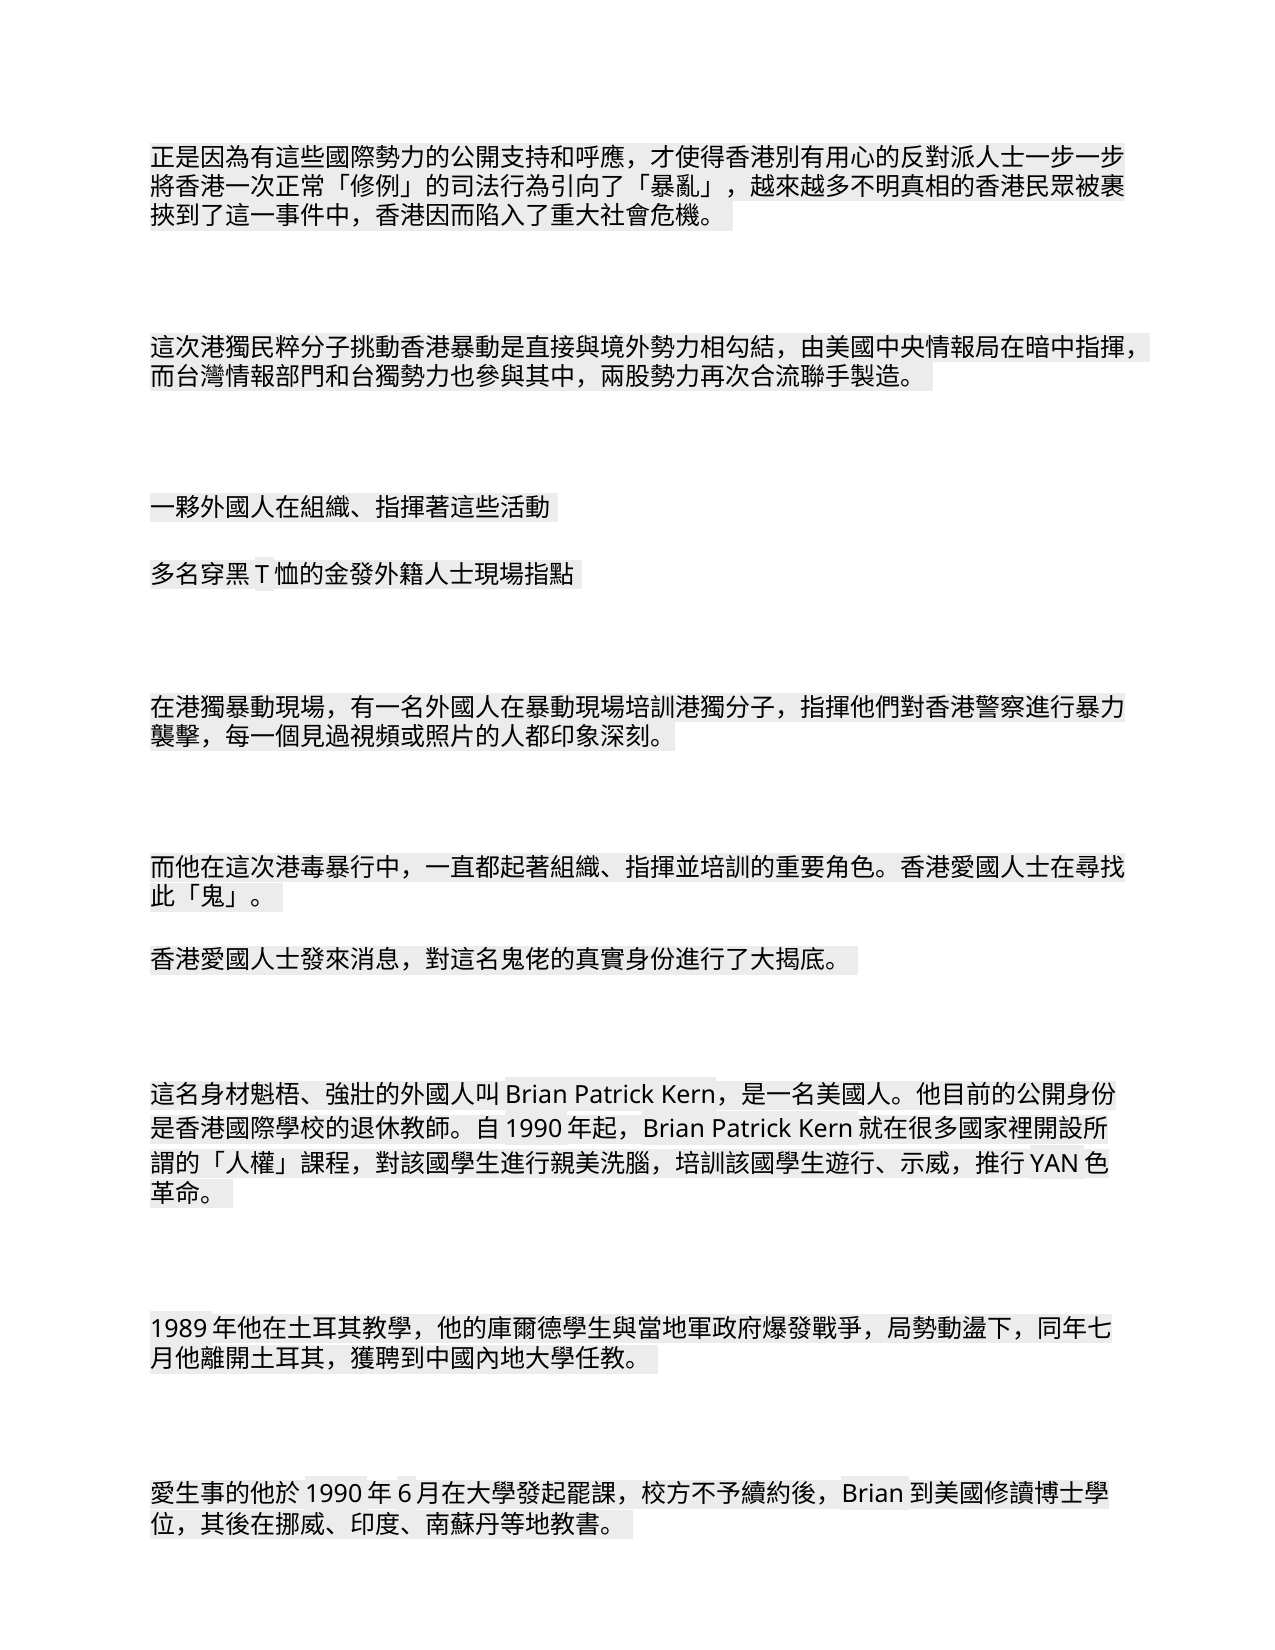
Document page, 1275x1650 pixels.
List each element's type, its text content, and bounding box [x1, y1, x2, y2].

text 轉貼一篇微信文章，請大家打開鏈結看照片。 https://mp.weixin.qq.com/s?__biz=MjM5NTMyNzU3NA==&;mid=2649812124&;idx=3&;sn=771dae3c0ececb0436f59fbd8117e0a2&;pass_ticket=RzP9c9VvFdpu2PymD7wBMpXm4vKR8rmN40aUn%2BLD%2Fw9zxJVXb6yX3gArmea7ZY8U =============================================== 指揮襲擊香港警察的外國人身份曝光，竟是這等渣滓 原作:厲害了兄弟連 香港的這場風暴並不是突然來臨的…… 早在今年3月，香港反對手派人士就訪問美國，5月又一撥反對派人士訪問美國，美國國會的「美中經濟與安全審查委員會」主席與副主席接見了這些反對派人士，美國眾議院議長佩洛西兩次見了到訪的香港反對派，美國國務卿蓬佩奧在5月見了香港反對派人士，並攻擊修訂條例「威脅香港的法治」，香港反對派人士在這期間還去了加拿大、德國等西方國家。 正是因為有這些國際勢力的公開支持和呼應，才使得香港別有用心的反對派人士一步一步將香港一次正常「修例」的司法行為引向了「暴亂」，越來越多不明真相的香港民眾被裹挾到了這一事件中，香港因而陷入了重大社會危機。 這次港獨民粹分子挑動香港暴動是直接與境外勢力相勾結，由美國中央情報局在暗中指揮，而台灣情報部門和台獨勢力也參與其中，兩股勢力再次合流聯手製造。 一夥外國人在組織、指揮著這些活動 多名穿黑T恤的金發外籍人士現場指點 在港獨暴動現場，有一名外國人在暴動現場培訓港獨分子，指揮他們對香港警察進行暴力襲擊，每一個見過視頻或照片的人都印象深刻。 而他在這次港毒暴行中，一直都起著組織、指揮並培訓的重要角色。香港愛國人士在尋找此「鬼」。 香港愛國人士發來消息，對這名鬼佬的真實身份進行了大揭底。 這名身材魁梧、強壯的外國人叫Brian Patrick Kern，是一名美國人。他目前的公開身份是香港國際學校的退休教師。自1990年起，Brian Patrick Kern就在很多國家裡開設所謂的「人權」課程，對該國學生進行親美洗腦，培訓該國學生遊行、示威，推行YAN色革命。 1989年他在土耳其教學，他的庫爾德學生與當地軍政府爆發戰爭，局勢動盪下，同年七月他離開土耳其，獲聘到中國內地大學任教。 愛生事的他於1990年6月在大學發起罷課，校方不予續約後，Brian到美國修讀博士學位，其後在挪威、印度、南蘇丹等地教書。 2009年時，他曾在中國擔任過大學的外語教師，可是他教授的主要內容卻是對中國學生進行相同的親美、反華的洗腦，教唆、組織學生罷課，被校方發現後解聘。離開中國內地後，當年起他的工作轉移到香港特區，來到漢基國際學校做英文教師。 可是他的主要工作不是教授英文，而是搞了一個一年制的所謂的「人權」課程，透過多達7個項目，對香港學生進行反華、親美的洗腦，灌輸妖魔化中國的內容，並向香港學生傳授如何遊行、示威。Brian曾是聯合世界書院紅十字挪威分校的受聘教師。 根據一份2004年該校辦的亞洲人權國際青年工作坊，項目負責導師之一便是Brian。特別是Brian Patrick Kern曾帶領香港學生組團到印度，去印度的西藏兒童村，該村由達賴喇嘛的妹妹Jetsun Pema經營，Brian安排學生與村內的藏獨組織成員見面。 2011年民陣遊行，時任漢基英文老師的Brian帶同數名學生遊行，並接受傳媒訪問發表反華論。一名參與Brian的「人權課」學生聲稱「特別關心中國的人權狀況」。 特別是，Brian Patrick Kern曾帶領香港學生組團到印度，學習藏毒。 Brian2009年前來港定居前，Brian曾在國際特赦組織的人權教育組工作四年，向十五個國家的學校提供課程。2009年移居香港後在漢基國際學校做英文教師時，根據校方資料，他在課餘搞了個一年制的所謂人權課程，透過七個項目向學生傳授如何組織請願及留守等示威技巧。2011年民陣遊行，時任漢基英文老師的Brian帶同數名學生遊行，並接受傳媒訪問發表反華論。一名參與Brian的人權課學生聲稱特別關心中國的人權狀況。 而Brian的系列活動，資金來自美富商索羅斯的「開放社會基金」。 另據媒體早先發現，在香港「佔中」搞手戴耀廷身後也有索羅斯的身影，他與索羅斯成立的「開放社會基金會」（Open Society Foundations）（下文簡稱「開放」）之間的關係千絲萬縷。 早在2015年，「開放」便活躍於戴耀廷現職的香港大學（簡稱「港大」）法律學院及曾任副主任的香港大學比較法與公法研究中心CCPL，「開放」資助的機構還屢次為戴耀廷出書； 「開放」還在香港舉辦攝影展，展出作品更是刻意激化香港與內地的矛盾。去年6月，DC LEAKS網站披露2500多份機密文件，主要涉及「開放」向全球幾百名政客提供資金，以策劃、贊助各地異見者或組織。據大公報查閱其中一份涉及2015年2月19至20日亞太區董事會的會議紀錄，東亞項目總監Thomas Kellogg在會議上提出，研究以接受「開放」資助的合作夥伴作為推動機制的可行性，並研究制定推動計畫，影響主要亞洲國家的外交政策，包括中國、印度、日本、印尼、新加坡，中國台灣地區也在其中。 為什麼Brian Patrick Kern會選擇香港漢基任教，我們不得不詳細介紹一下這所香港大名鼎鼎的富豪子弟學校，就讀的學生非富即貴。 首富李超人的第三代都就讀於此，我們的「馬爸爸」也曾將自己的孩子送入漢基就讀。 首富李嘉誠的長孫女李思德於1996年出生，曾就讀本港的漢基國際學校，在漢基的學生雜誌《校話》中，她曾以中文名「李思德」撰文，並擔任編委會委員及高級中文編輯。 因此，選擇在漢基學校對富貴上流社會的子女洗腦，Brian Patrick Kern可謂是用心險惡。 而這次港毒的暴行中，Brian Patrick Kern終於走向了前台，親自出馬培訓並指揮港毒分子，教授他們如何破壞法治、包圍並襲擊香港警察。 在現場的人群中，他公開用英文大叫「不要後退」，並親自給暴徒演示如何污辱、襲擊香港警察。 那麼，在這個世界上，哪個國家的哪個組織才會這麼幹呢？ 只有美國，臭名昭著的美國中央情報局：CIA。 所以，Brian Patrick Kern其實就是CIA的特工。這些場景，我們在美國好萊塢大片中見識的太多了，只不過這一次是活生生發生在眼前。 長期以來，香港不僅是全球三大金融中心之一，在中國對外開放戰略中具有特殊重要性，而且這裡還是全球各國競相佈局的情報中心，僅美國在香港領事館就派出了近1000人的工作人員，比派往很多國家大使館的工作人員還要多，其目的就是在香港這個「自由港」收集情報，並進行針對我天朝的顛覆活動，香港一直是全球情報機構激烈較量的主戰場。 那麼，這一次美國為何要如此積極地插手香港事務呢？究竟《逃犯條例》的修訂在哪裡戳中了美國的痛點呢？ 修訂前的《逃犯條例》使得各國情報組織機構以及情報販子可以在這裡方便地進行情報活動，而不用擔心因間諜罪等被引渡到已經與香港簽署引渡條約的20個不包括大陸、台灣、澳門在內的國家和地區。 但是，一旦逃犯條例修改，中情局或者台灣情報人員在香港從事危害中國國家安全的間諜活動，因為外交和國家安全事務香港特區政府無權處理，間諜就只能被移交給大陸受審，而美國是絕不可能允許此類事件發生的，正是這一點結結實實地踩在了美國人的痛腳之上。 而包括中國台灣地區、澳大利亞、英國等西方情報機構如果侵犯中國國家安全，那麼中方亦可經由香港實施抓捕並移交大陸審判，這將極大的震懾國際反華集團。 而《逃犯條例》修改中第二項則是改動《刑事事宜相互法律協助條例》，就是香港執法部門可以接受包括大陸在內其他國家、地區的要求，在香港開展搜查活動，凍結疑犯財產，把證據交供給提出要求的國家，用於他們的司法審判。 貿易戰看不見硝煙瀰漫，俯視之下卻是血流成河…… 國家安全重於泰山！ [150, 75, 1125, 1573]
